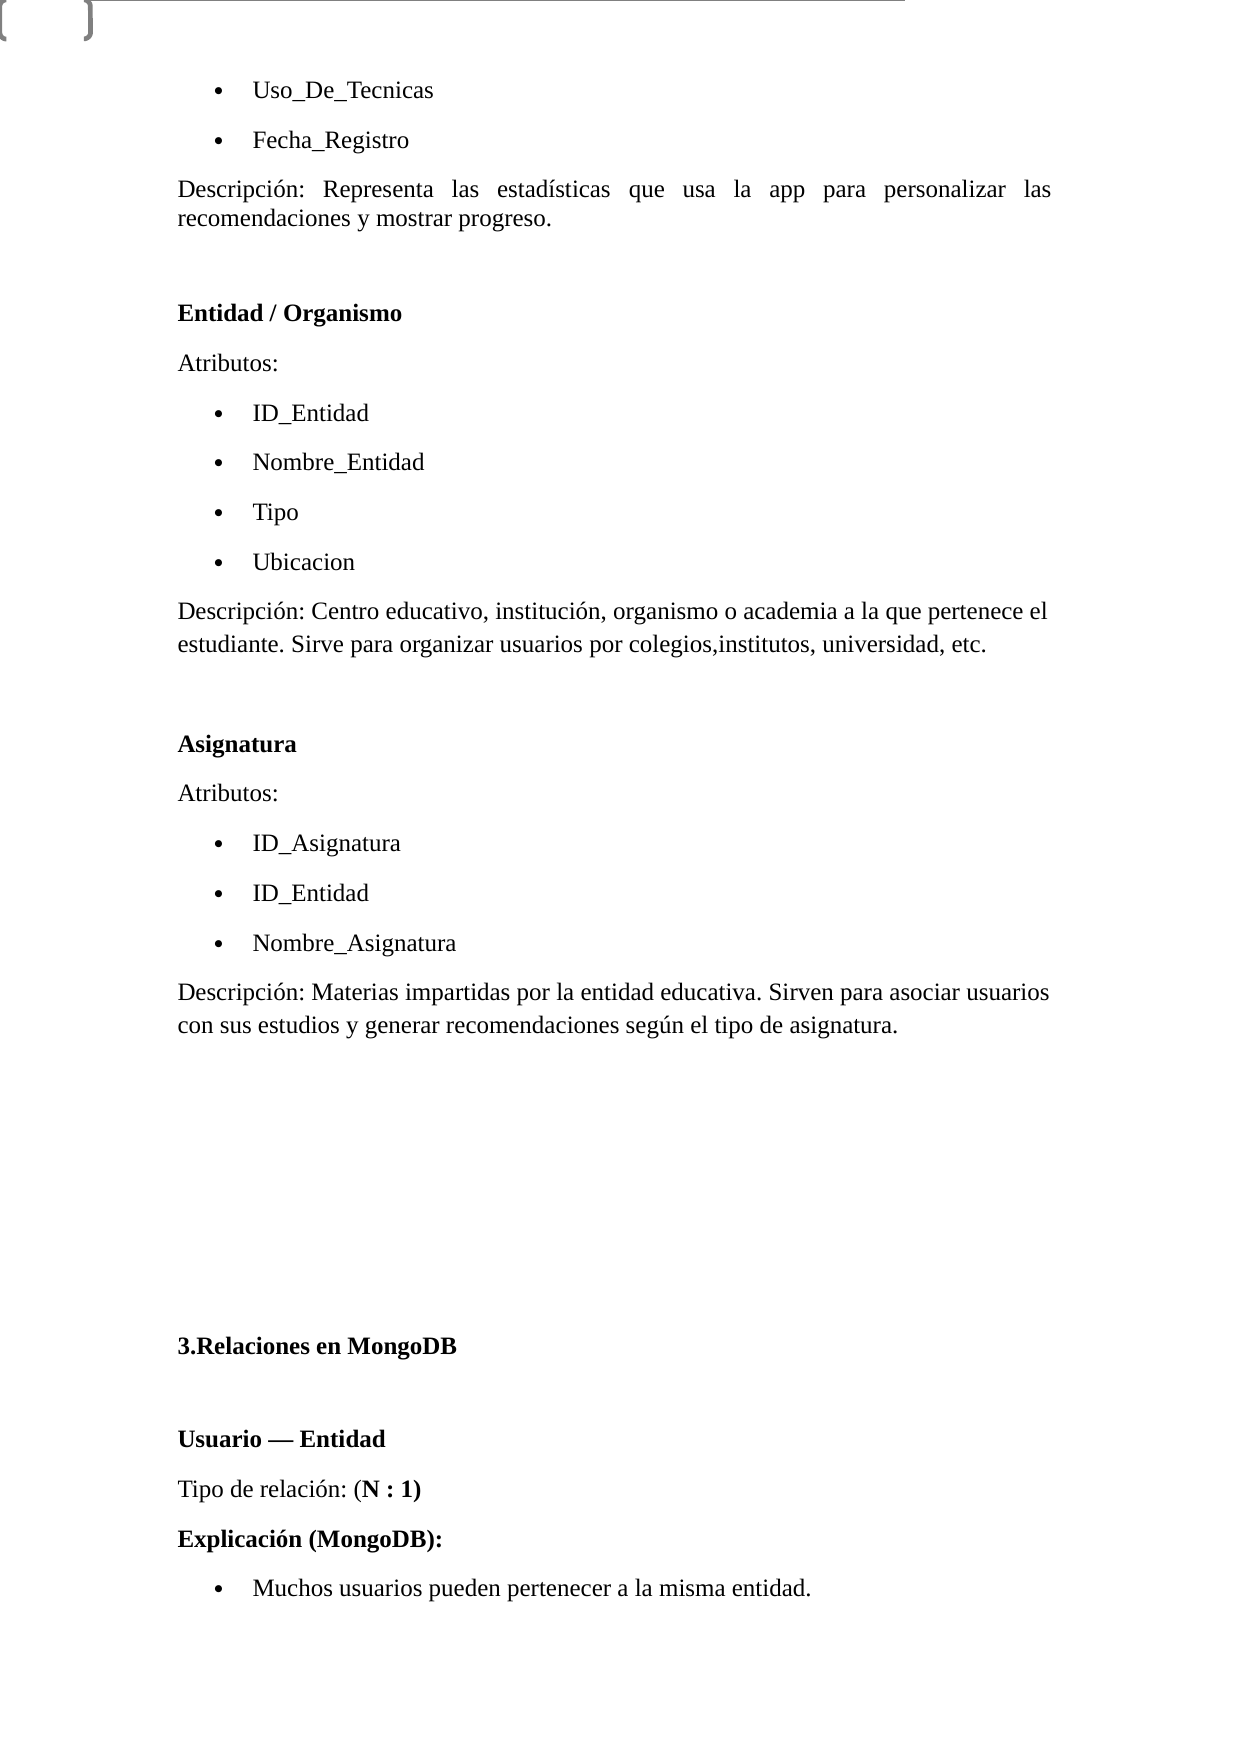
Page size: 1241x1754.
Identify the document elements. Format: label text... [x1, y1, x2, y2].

list Muchos usuarios pueden pertenecer a la misma entidad. [215, 1573, 1063, 1602]
list ID_Entidad [215, 398, 1063, 426]
text Descripción: Centro educativo, institución, organismo o academia a la que pertenece el estudiante. Sirve para organizar usuarios por colegios,institutos, universidad, etc. [177, 596, 1063, 658]
text Asignatura [177, 729, 1063, 758]
list Nombre_Entidad [215, 447, 1063, 476]
text Explicación (MongoDB): [177, 1524, 1063, 1552]
list Ubicacion [215, 547, 1063, 576]
text Descripción: Representa las estadísticas que usa la app para personalizar las recomendaciones y mostrar progreso. [177, 174, 1063, 232]
list ID_Entidad [215, 878, 1063, 907]
list Fecha_Registro [215, 125, 1063, 153]
text Entidad / Organismo [177, 298, 1063, 327]
list Uso_De_Tecnicas [215, 75, 1063, 104]
text Atributos: [177, 348, 1063, 377]
text Usuario — Entidad [177, 1424, 1063, 1453]
list ID_Asignatura [215, 828, 1063, 857]
text Descripción: Materias impartidas por la entidad educativa. Sirven para asociar usuarios con sus estudios y generar recomendaciones según el tipo de asignatura. [177, 977, 1063, 1039]
list Nombre_Asignatura [215, 928, 1063, 956]
list Tipo [215, 497, 1063, 526]
text Atributos: [177, 778, 1063, 807]
subtitle 3.Relaciones en MongoDB [177, 1331, 1063, 1360]
text Tipo de relación: (N : 1) [177, 1474, 1063, 1503]
